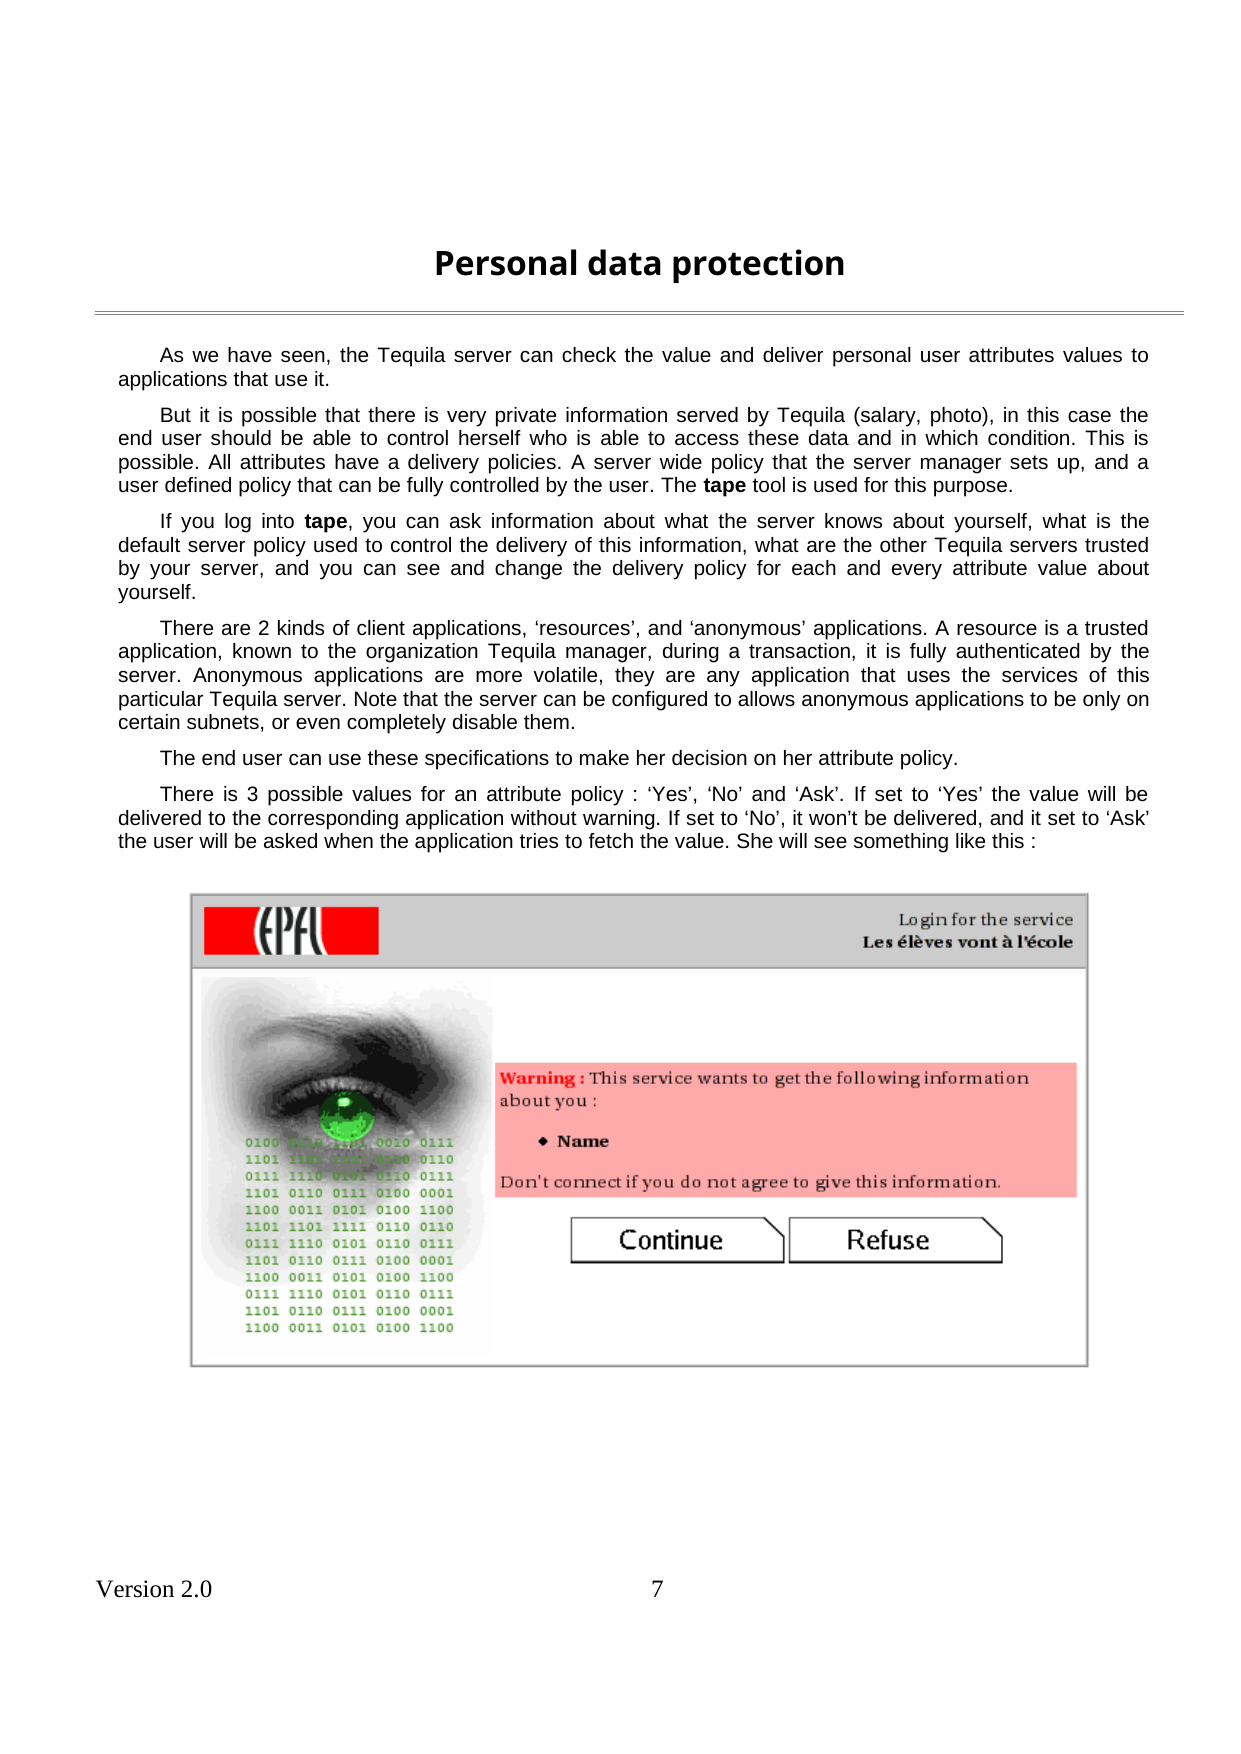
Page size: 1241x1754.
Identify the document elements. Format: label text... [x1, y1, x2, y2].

text But it is possible that there is very private information served by Tequila (salary, photo), in this case the end user should be able to control herself who is able to access these data and in which condition. This is possible. All attributes have a delivery policies. A server wide policy that the server manager sets up, and a user defined policy that can be fully controlled by the user. The tape tool is used for this purpose. [118, 403, 1151, 497]
subtitle Personal data protection [95, 240, 1184, 286]
picture [184, 889, 1096, 1373]
text The end user can use these specifications to make her decision on her attribute policy. [118, 747, 1151, 770]
text If you log into tape, you can ask information about what the server knows about yourself, what is the default server policy used to control the delivery of this information, what are the other Tequila servers trusted by your server, and you can see and change the delivery policy for each and every attribute value about yourself. [118, 510, 1151, 604]
text As we have seen, the Tequila server can check the value and deliver personal user attributes values to applications that use it. [118, 343, 1151, 391]
text There is 3 possible values for an attribute policy : ‘Yes’, ‘No’ and ‘Ask’. If set to ‘Yes’ the value will be delivered to the corresponding application without warning. If set to ‘No’, it won’t be delivered, and it set to ‘Ask’ the user will be asked when the application tries to fetch the value. She will see something like this : [118, 783, 1151, 853]
text There are 2 kinds of client applications, ‘resources’, and ‘anonymous’ applications. A resource is a trusted application, known to the organization Tequila manager, during a transaction, it is fully authenticated by the server. Anonymous applications are more volatile, they are any application that uses the services of this particular Tequila server. Note that the server can be configured to allows anonymous applications to be only on certain subnets, or even completely disable them. [118, 616, 1151, 734]
